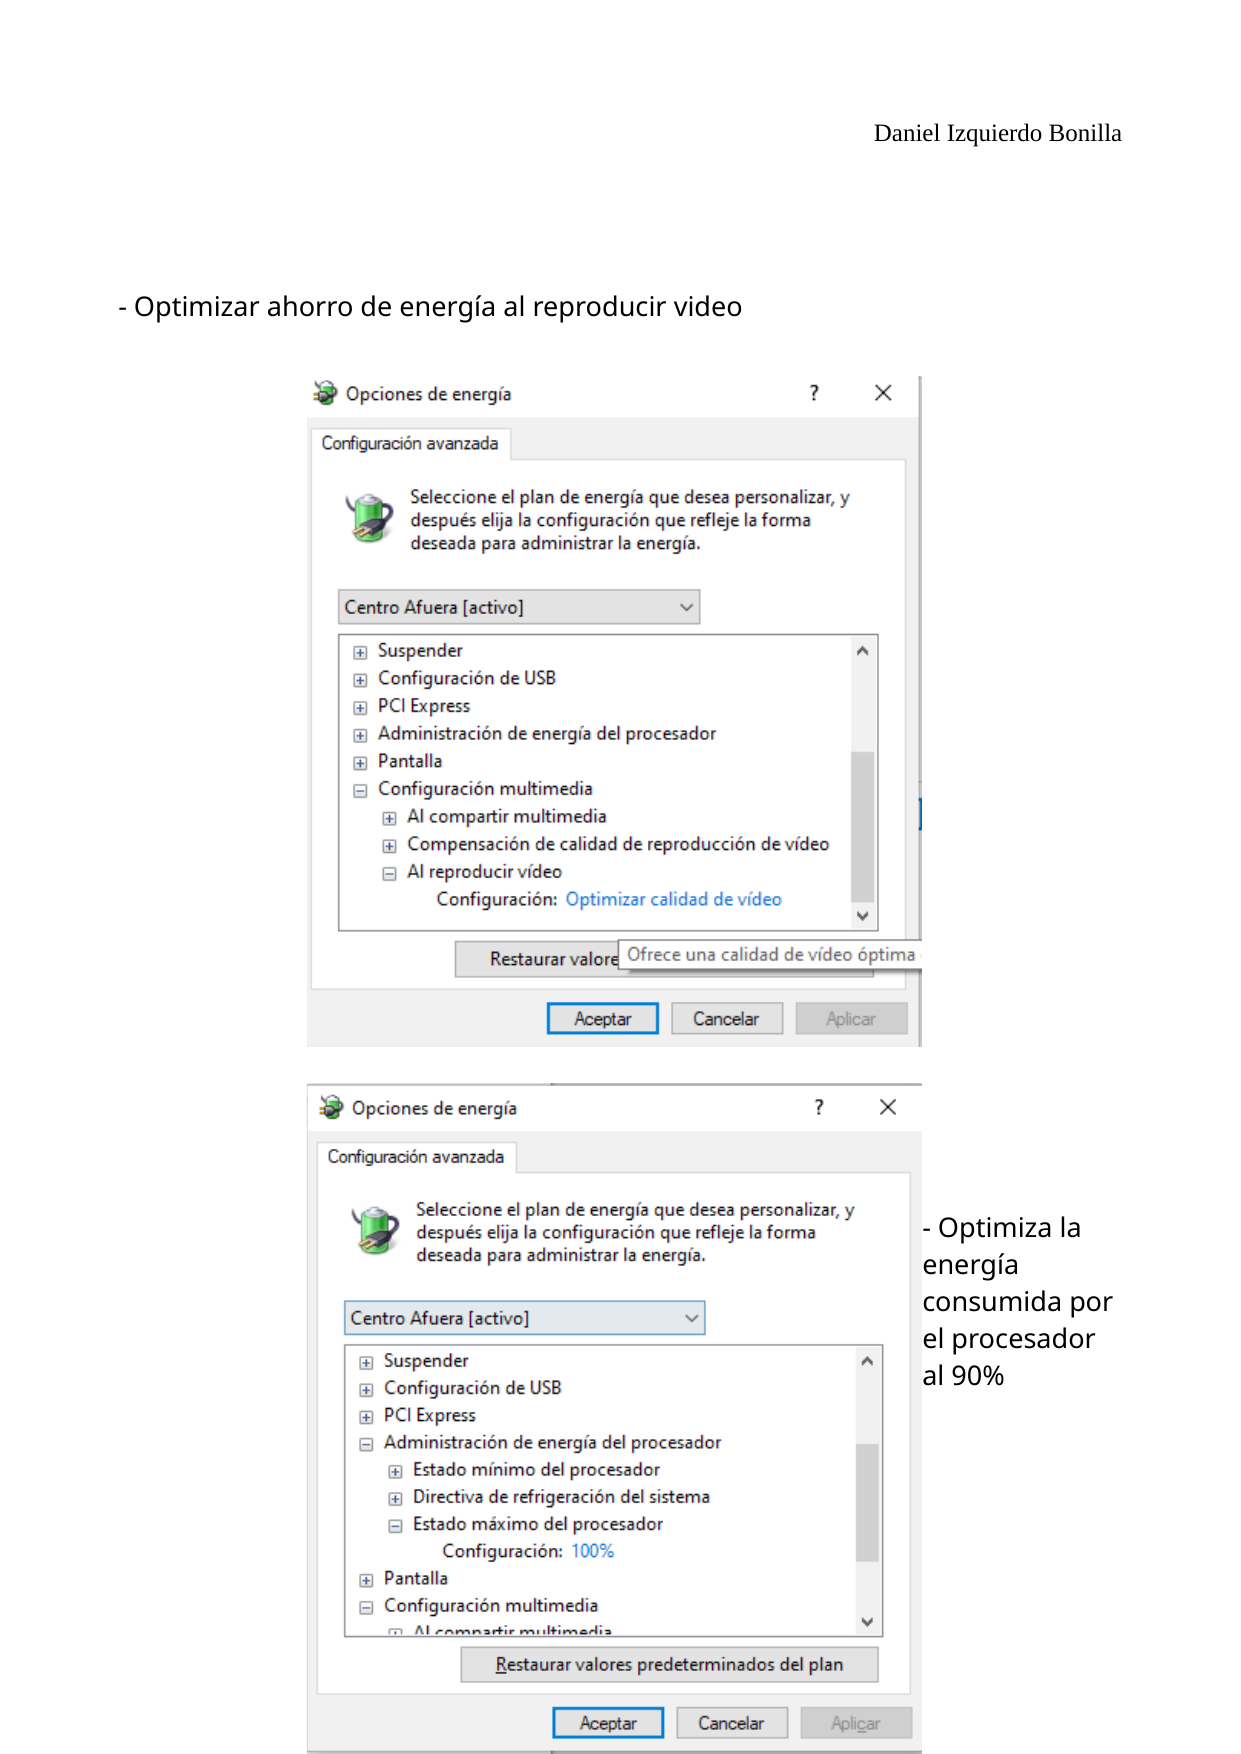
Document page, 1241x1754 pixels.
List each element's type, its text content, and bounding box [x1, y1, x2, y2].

picture [306, 1083, 922, 1754]
text [118, 1209, 306, 1393]
picture [306, 376, 922, 1047]
text - Optimizar ahorro de energía al reproducir video [118, 287, 1122, 324]
text - Optimiza la energía consumida por el procesador al 90% [922, 1209, 1122, 1393]
